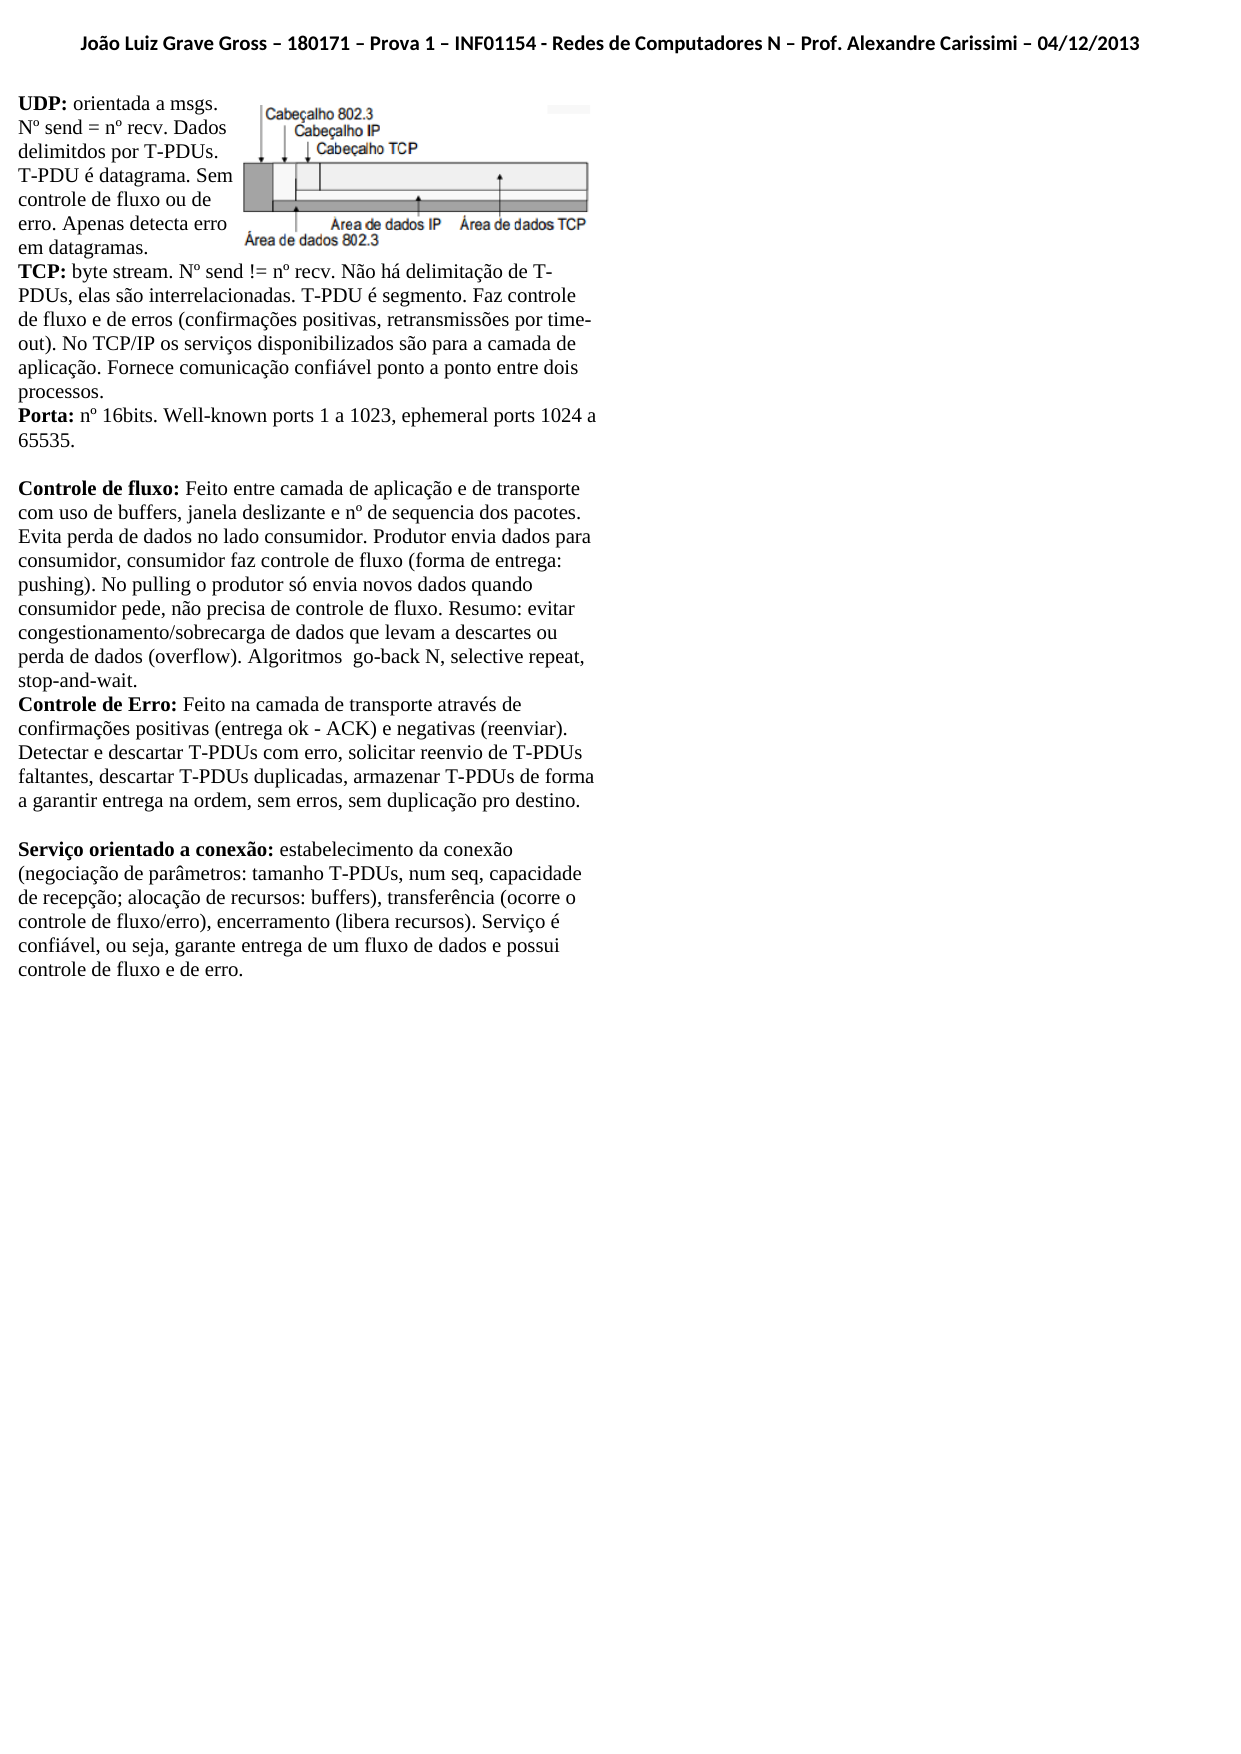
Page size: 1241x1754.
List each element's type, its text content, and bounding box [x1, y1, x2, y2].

text Controle de Erro: Feito na camada de transporte através de confirmações positivas (entrega ok - ACK) e negativas (reenviar). Detectar e descartar T-PDUs com erro, solicitar reenvio de T-PDUs faltantes, descartar T-PDUs duplicadas, armazenar T-PDUs de forma a garantir entrega na ordem, sem erros, sem duplicação pro destino. [18, 692, 598, 812]
text Controle de fluxo: Feito entre camada de aplicação e de transporte com uso de buffers, janela deslizante e nº de sequencia dos pacotes. Evita perda de dados no lado consumidor. Produtor envia dados para consumidor, consumidor faz controle de fluxo (forma de entrega: pushing). No pulling o produtor só envia novos dados quando consumidor pede, não precisa de controle de fluxo. Resumo: evitar congestionamento/sobrecarga de dados que levam a descartes ou perda de dados (overflow). Algoritmos go-back N, selective repeat, stop-and-wait. [18, 476, 598, 692]
picture [241, 105, 590, 250]
text TCP: byte stream. Nº send != nº recv. Não há delimitação de T-PDUs, elas são interrelacionadas. T-PDU é segmento. Faz controle de fluxo e de erros (confirmações positivas, retransmissões por time-out). No TCP/IP os serviços disponibilizados são para a camada de aplicação. Fornece comunicação confiável ponto a ponto entre dois processos. [18, 259, 598, 403]
text UDP: orientada a msgs. Nº send = nº recv. Dados delimitdos por T-PDUs. T-PDU é datagrama. Sem controle de fluxo ou de erro. Apenas detecta erro em datagramas. [18, 91, 598, 259]
text Serviço orientado a conexão: estabelecimento da conexão (negociação de parâmetros: tamanho T-PDUs, num seq, capacidade de recepção; alocação de recursos: buffers), transferência (ocorre o controle de fluxo/erro), encerramento (libera recursos). Serviço é confiável, ou seja, garante entrega de um fluxo de dados e possui controle de fluxo e de erro. [18, 837, 598, 981]
text Porta: nº 16bits. Well-known ports 1 a 1023, ephemeral ports 1024 a 65535. [18, 403, 598, 452]
